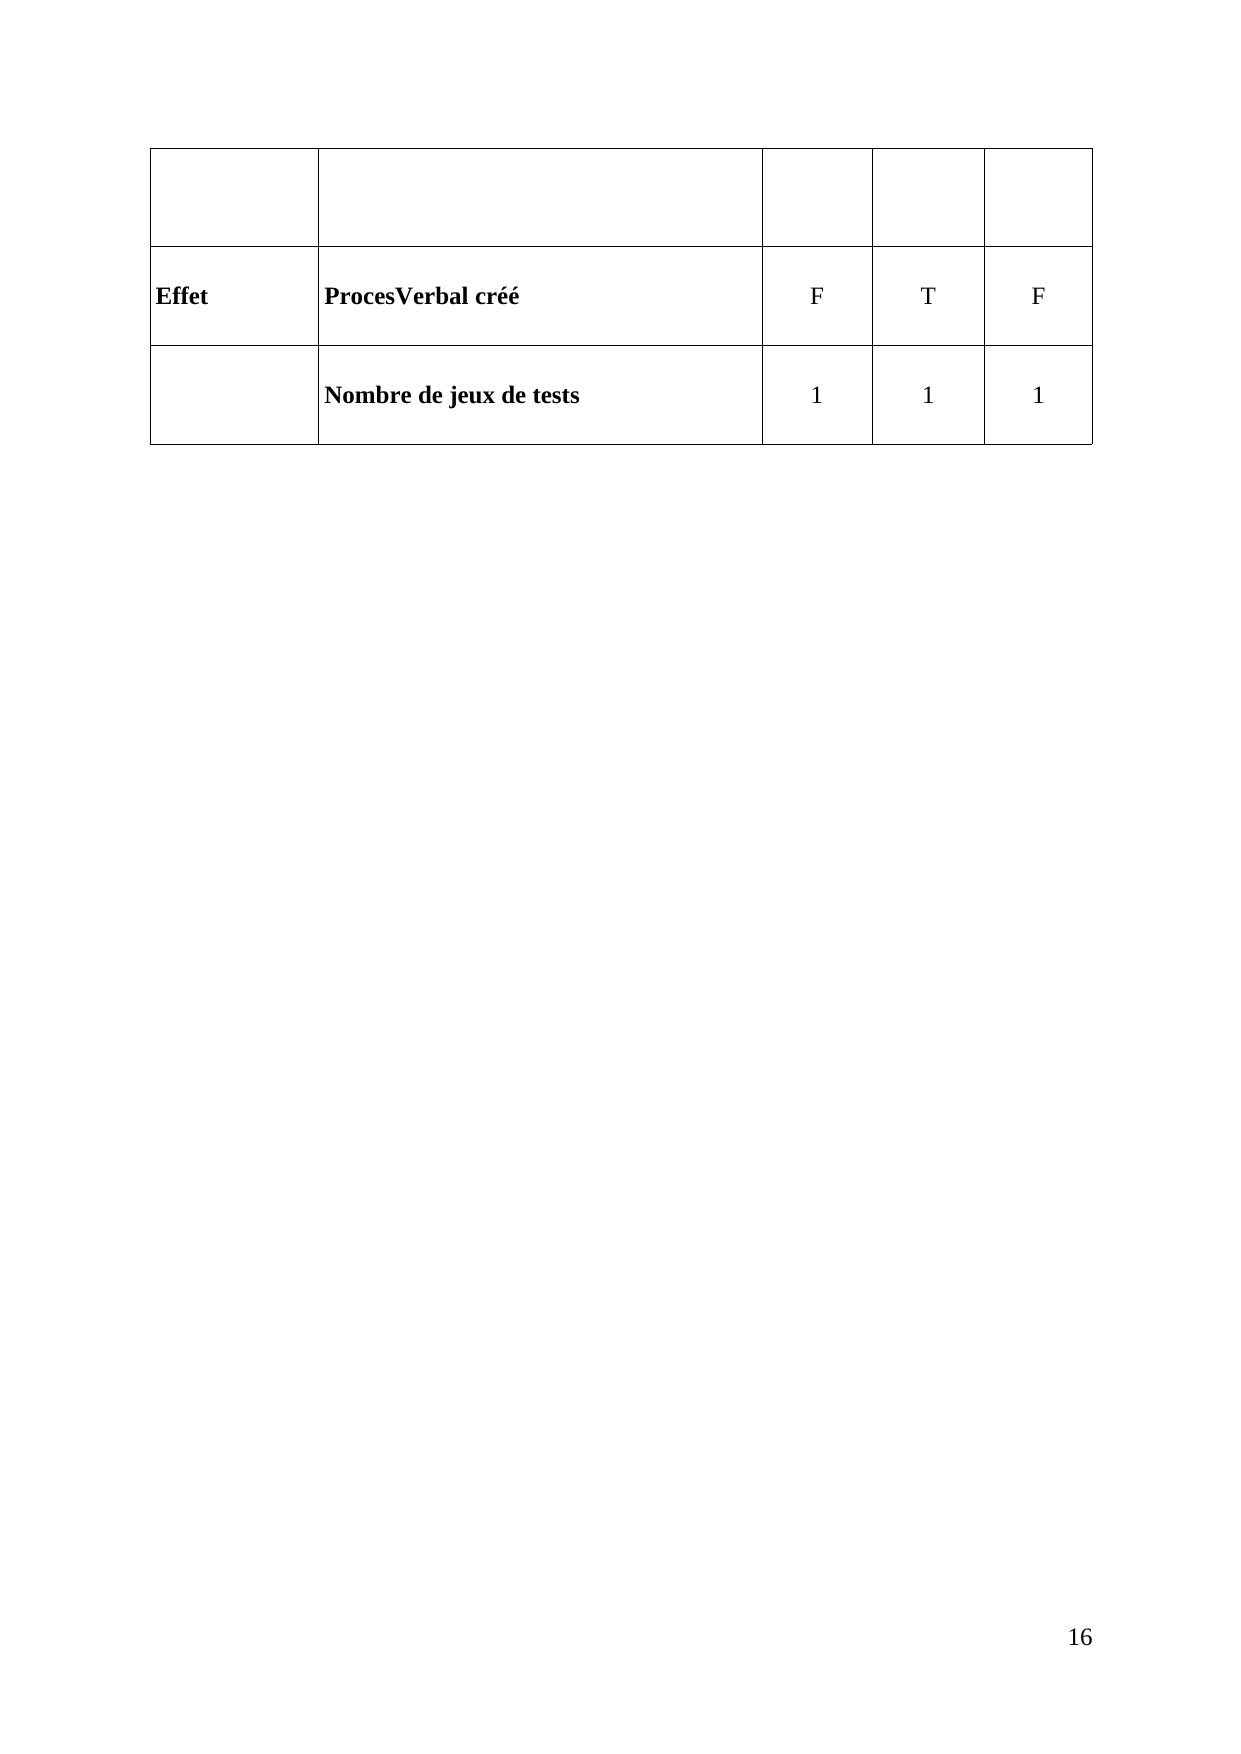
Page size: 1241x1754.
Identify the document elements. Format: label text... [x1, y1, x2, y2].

table_cell [151, 346, 318, 444]
table_cell [873, 149, 984, 246]
table_cell F [985, 247, 1092, 345]
table_cell F [763, 247, 872, 345]
table_cell T [873, 247, 984, 345]
table_cell [763, 149, 872, 246]
table_cell Nombre de jeux de tests [319, 346, 762, 444]
table_cell [151, 149, 318, 246]
table_cell 1 [763, 346, 872, 444]
table_cell Effet [151, 247, 318, 345]
table_cell ProcesVerbal créé [319, 247, 762, 345]
table_cell [319, 149, 762, 246]
table_cell 1 [873, 346, 984, 444]
table_cell [985, 149, 1092, 246]
table_cell 1 [985, 346, 1092, 444]
